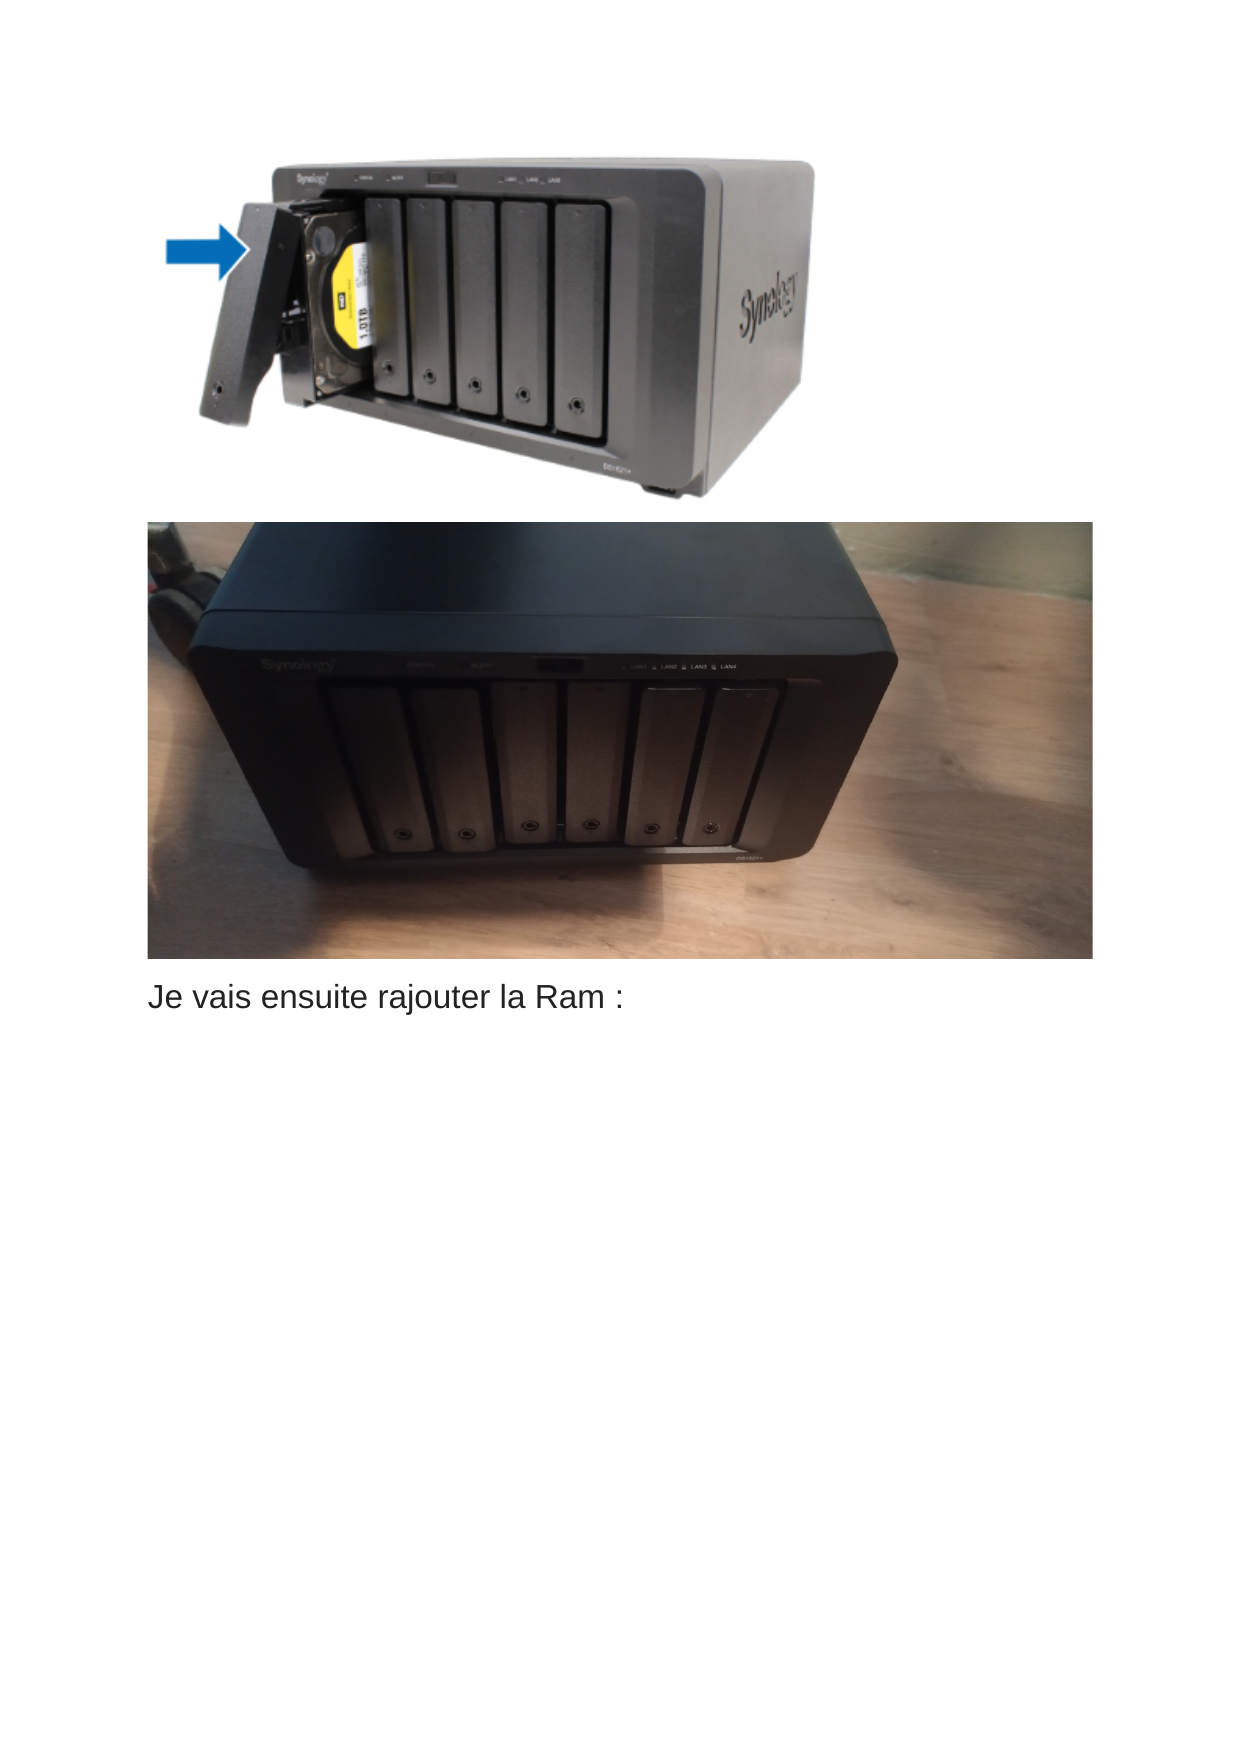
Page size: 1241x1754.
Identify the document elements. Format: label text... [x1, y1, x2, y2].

text Je vais ensuite rajouter la Ram : [148, 977, 1093, 1016]
